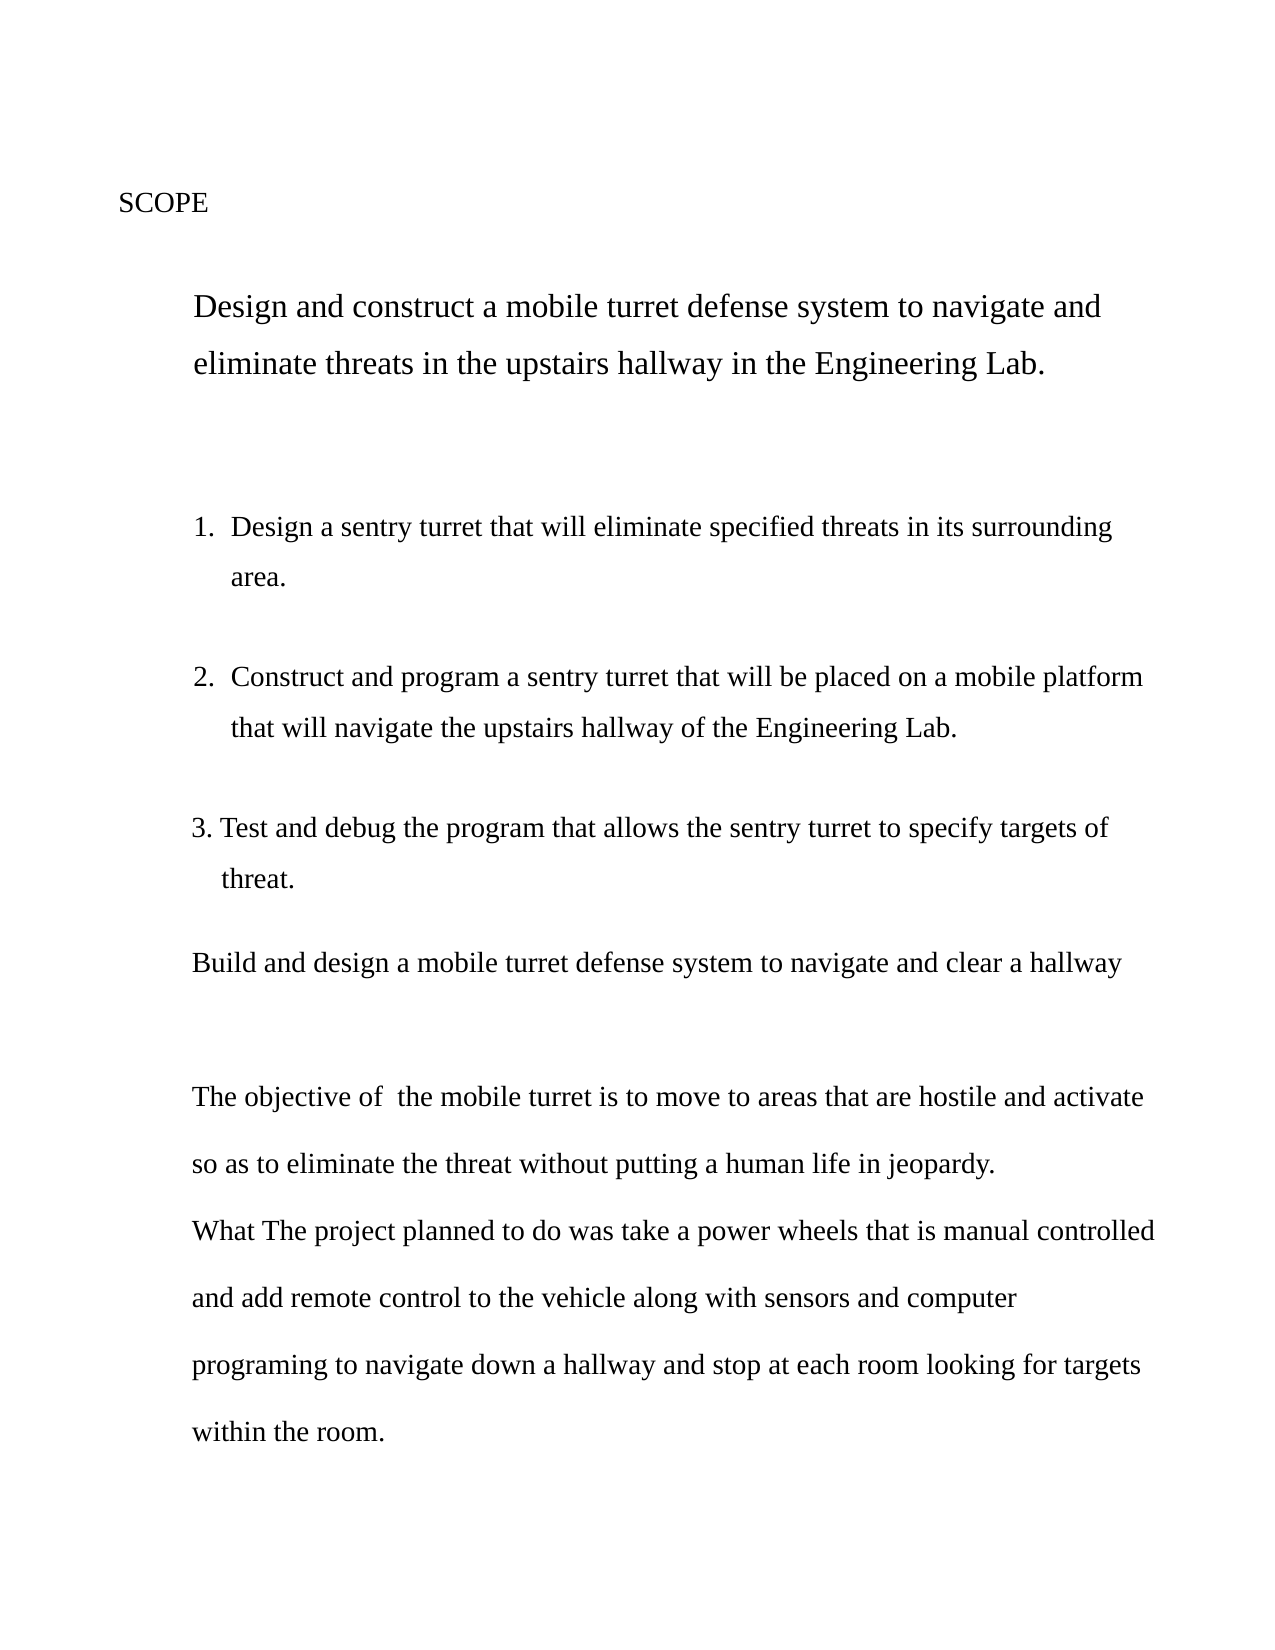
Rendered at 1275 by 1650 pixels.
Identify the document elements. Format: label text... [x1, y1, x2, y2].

text What The project planned to do was take a power wheels that is manual controlled and add remote control to the vehicle along with sensors and computer programing to navigate down a hallway and stop at each room looking for targets within the room. [192, 1213, 1157, 1448]
text SCOPE [118, 185, 1157, 219]
list Construct and program a sentry turret that will be placed on a mobile platform that will navigate the upstairs hallway of the Engineering Lab. [193, 659, 1157, 743]
list 3. Test and debug the program that allows the sentry turret to specify targets of threat. [118, 811, 1157, 894]
text Build and design a mobile turret defense system to navigate and clear a hallway [118, 945, 1157, 978]
text Design and construct a mobile turret defense system to navigate and eliminate threats in the upstairs hallway in the Engineering Lab. [193, 286, 1157, 382]
list Design a sentry turret that will eliminate specified threats in its surrounding area. [193, 509, 1157, 592]
text The objective of the mobile turret is to move to areas that are hostile and activate so as to eliminate the threat without putting a human life in jeopardy. [118, 1079, 1157, 1179]
